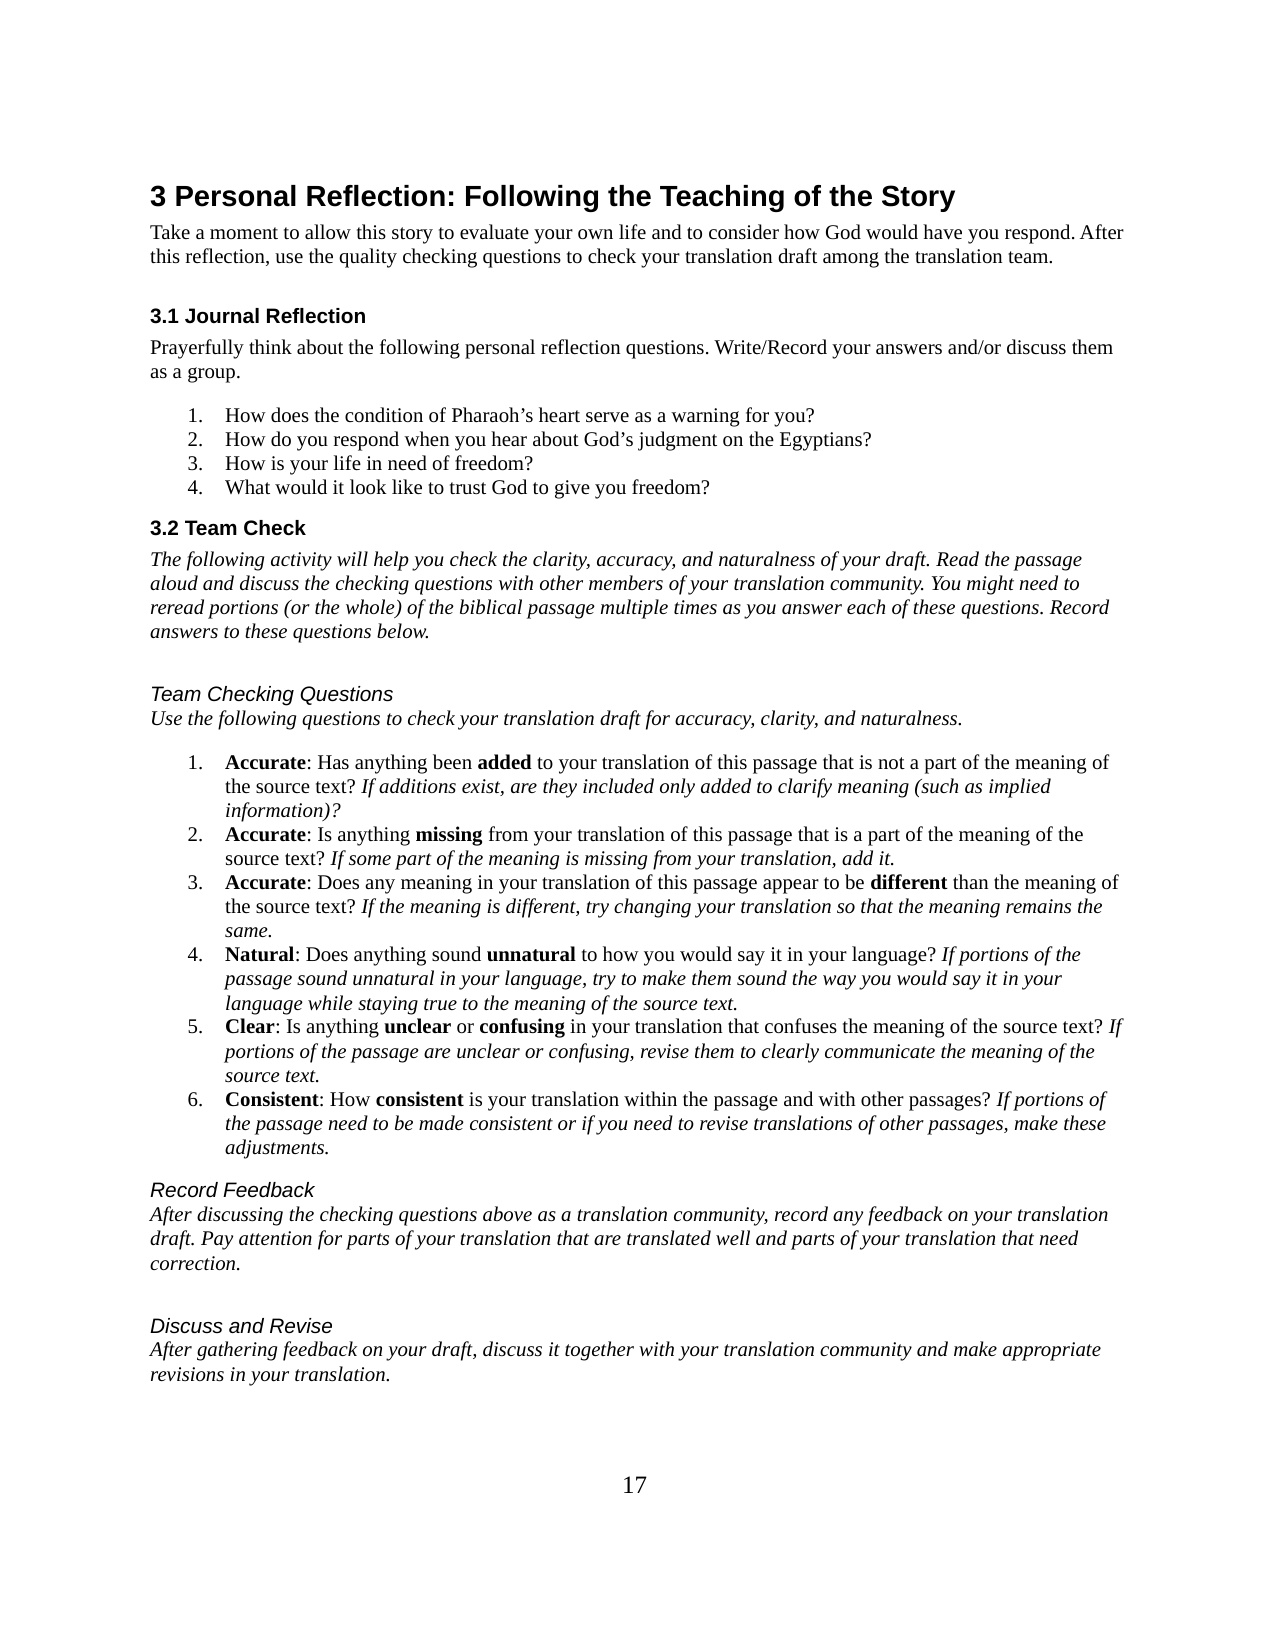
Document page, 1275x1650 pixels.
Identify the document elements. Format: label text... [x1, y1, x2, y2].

text After gathering feedback on your draft, discuss it together with your translation community and make appropriate revisions in your translation. [150, 1337, 1125, 1386]
list How do you respond when you hear about God’s judgment on the Egyptians? [187, 427, 1125, 451]
subtitle Discuss and Revise [150, 1313, 1125, 1337]
list How does the condition of Pharaoh’s heart serve as a warning for you? [187, 403, 1125, 427]
list Consistent: How consistent is your translation within the passage and with other passages? If portions of the passage need to be made consistent or if you need to revise translations of other passages, make these adjustments. [187, 1087, 1125, 1159]
list Clear: Is anything unclear or confusing in your translation that confuses the meaning of the source text? If portions of the passage are unclear or confusing, revise them to clearly communicate the meaning of the source text. [187, 1014, 1125, 1087]
subtitle 3.1 Journal Reflection [150, 304, 1125, 328]
subtitle Record Feedback [150, 1178, 1125, 1202]
list What would it look like to trust God to give you freedom? [187, 475, 1125, 499]
text Take a moment to allow this story to evaluate your own life and to consider how God would have you respond. After this reflection, use the quality checking questions to check your translation draft among the translation team. [150, 220, 1125, 268]
subtitle Team Checking Questions [150, 682, 1125, 706]
list Accurate: Does any meaning in your translation of this passage appear to be different than the meaning of the source text? If the meaning is different, try changing your translation so that the meaning remains the same. [187, 870, 1125, 942]
text Prayerfully think about the following personal reflection questions. Write/Record your answers and/or discuss them as a group. [150, 335, 1125, 383]
list Accurate: Is anything missing from your translation of this passage that is a part of the meaning of the source text? If some part of the meaning is missing from your translation, add it. [187, 822, 1125, 870]
subtitle 3.2 Team Check [150, 516, 1125, 539]
subtitle 3 Personal Reflection: Following the Teaching of the Story [150, 179, 1125, 212]
list Natural: Does anything sound unnatural to how you would say it in your language? If portions of the passage sound unnatural in your language, try to make them sound the way you would say it in your language while staying true to the meaning of the source text. [187, 942, 1125, 1014]
text Use the following questions to check your translation draft for accuracy, clarity, and naturalness. [150, 706, 1125, 730]
list Accurate: Has anything been added to your translation of this passage that is not a part of the meaning of the source text? If additions exist, are they included only added to clarify meaning (such as implied information)? [187, 750, 1125, 822]
list How is your life in need of freedom? [187, 451, 1125, 475]
text The following activity will help you check the clarity, accuracy, and naturalness of your draft. Read the passage aloud and discuss the checking questions with other members of your translation community. You might need to reread portions (or the whole) of the biblical passage multiple times as you answer each of these questions. Record answers to these questions below. [150, 547, 1125, 643]
text After discussing the checking questions above as a translation community, record any feedback on your translation draft. Pay attention for parts of your translation that are translated well and parts of your translation that need correction. [150, 1202, 1125, 1274]
